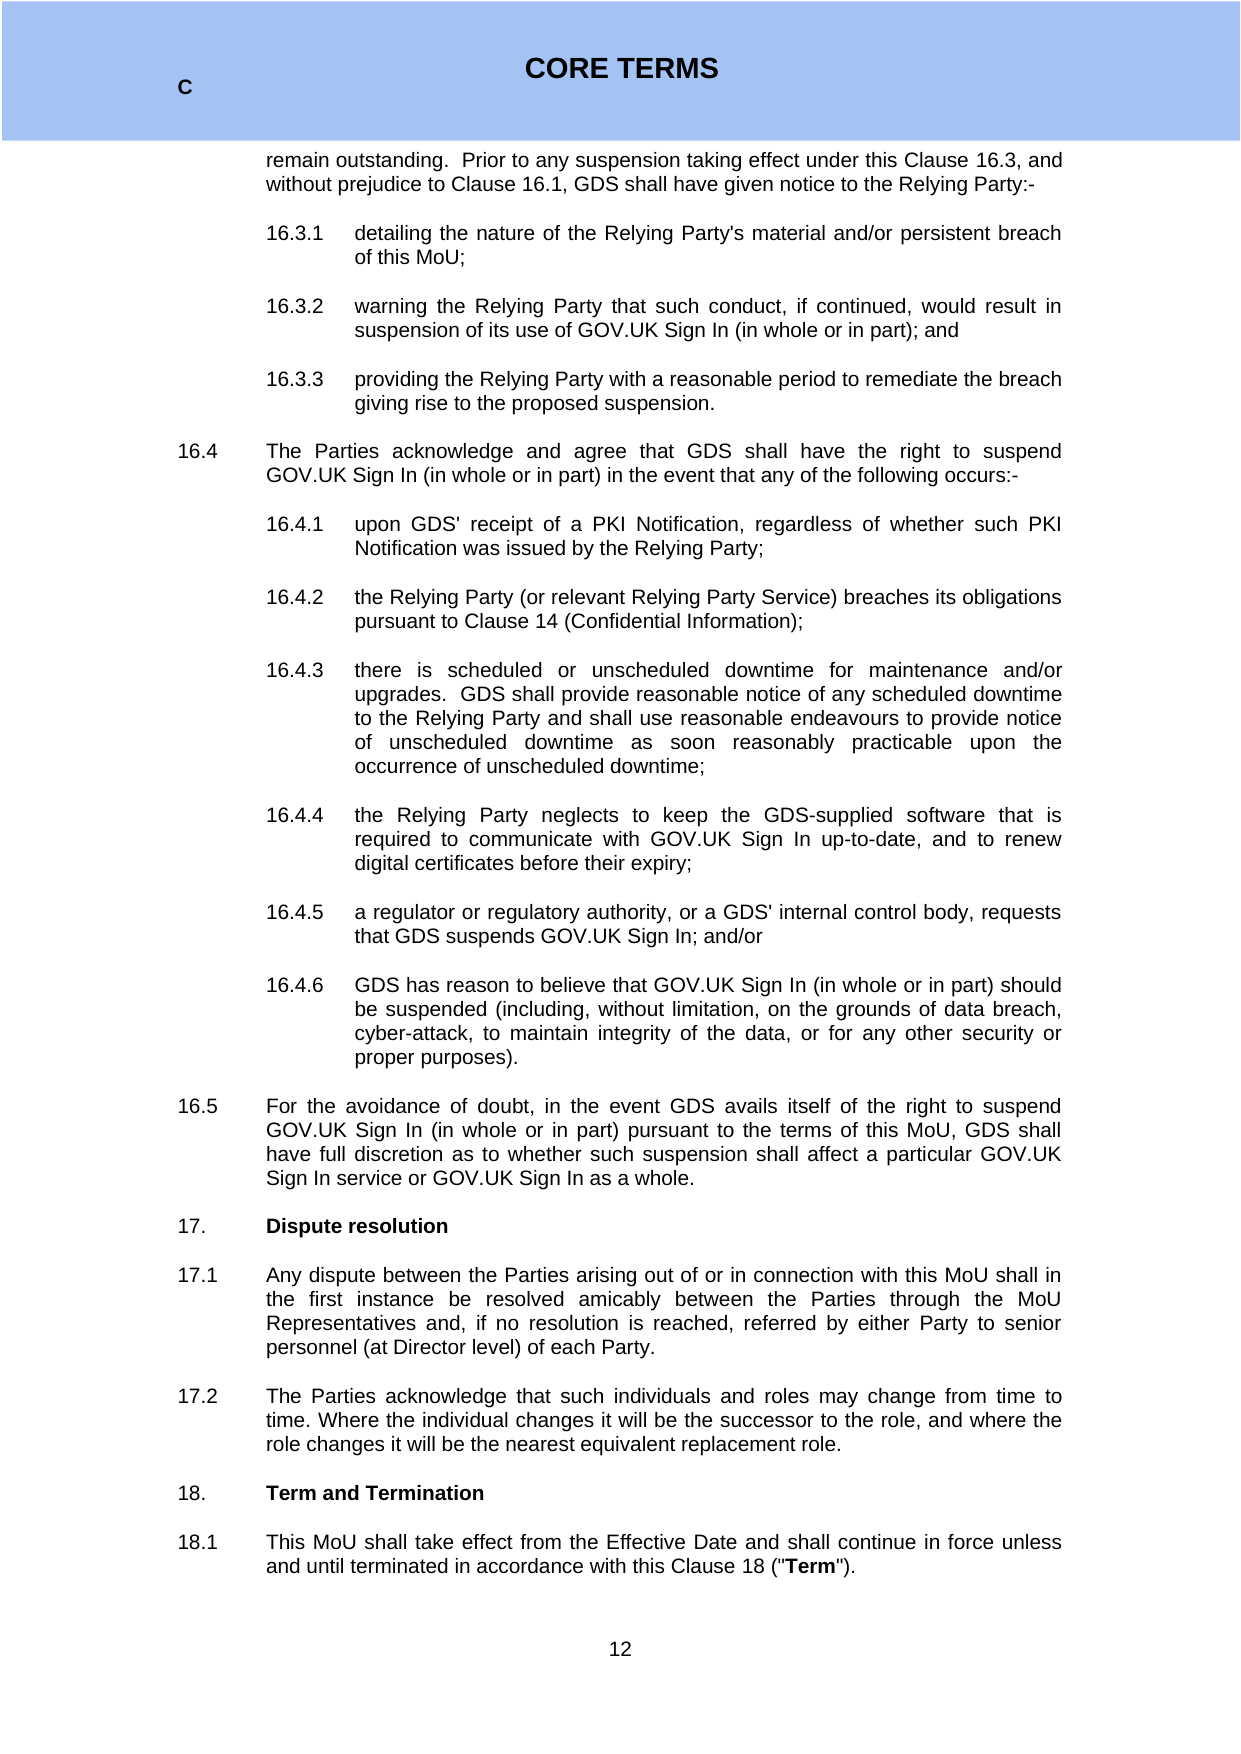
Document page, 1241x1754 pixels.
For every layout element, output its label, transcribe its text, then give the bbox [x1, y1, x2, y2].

list remain outstanding. Prior to any suspension taking effect under this Clause 16.3, and without prejudice to Clause 16.1, GDS shall have given notice to the Relying Party:- [177, 148, 1063, 196]
list the Relying Party neglects to keep the GDS-supplied software that is required to communicate with GOV.UK Sign In up-to-date, and to renew digital certificates before their expiry; [266, 803, 1063, 875]
list For the avoidance of doubt, in the event GDS avails itself of the right to suspend GOV.UK Sign In (in whole or in part) pursuant to the terms of this MoU, GDS shall have full discretion as to whether such suspension shall affect a particular GOV.UK Sign In service or GOV.UK Sign In as a whole. [177, 1093, 1063, 1189]
subtitle Dispute resolution [177, 1214, 1063, 1238]
list The Parties acknowledge that such individuals and roles may change from time to time. Where the individual changes it will be the successor to the role, and where the role changes it will be the nearest equivalent replacement role. [177, 1384, 1063, 1456]
list This MoU shall take effect from the Effective Date and shall continue in force unless and until terminated in accordance with this Clause 18 ("Term"). [177, 1530, 1063, 1578]
list there is scheduled or unscheduled downtime for maintenance and/or upgrades. GDS shall provide reasonable notice of any scheduled downtime to the Relying Party and shall use reasonable endeavours to provide notice of unscheduled downtime as soon reasonably practicable upon the occurrence of unscheduled downtime; [266, 658, 1063, 778]
list a regulator or regulatory authority, or a GDS' internal control body, requests that GDS suspends GOV.UK Sign In; and/or [266, 900, 1063, 948]
list providing the Relying Party with a reasonable period to remediate the breach giving rise to the proposed suspension. [266, 366, 1063, 414]
list the Relying Party (or relevant Relying Party Service) breaches its obligations pursuant to Clause 14 (Confidential Information); [266, 585, 1063, 633]
list warning the Relying Party that such conduct, if continued, would result in suspension of its use of GOV.UK Sign In (in whole or in part); and [266, 293, 1063, 341]
list The Parties acknowledge and agree that GDS shall have the right to suspend GOV.UK Sign In (in whole or in part) in the event that any of the following occurs:- [177, 439, 1063, 487]
list Any dispute between the Parties arising out of or in connection with this MoU shall in the first instance be resolved amicably between the Parties through the MoU Representatives and, if no resolution is reached, referred by either Party to senior personnel (at Director level) of each Party. [177, 1263, 1063, 1359]
list upon GDS' receipt of a PKI Notification, regardless of whether such PKI Notification was issued by the Relying Party; [266, 512, 1063, 560]
list detailing the nature of the Relying Party's material and/or persistent breach of this MoU; [266, 221, 1063, 268]
subtitle Term and Termination [177, 1481, 1063, 1505]
list GDS has reason to believe that GOV.UK Sign In (in whole or in part) should be suspended (including, without limitation, on the grounds of data breach, cyber-attack, to maintain integrity of the data, or for any other security or proper purposes). [266, 973, 1063, 1068]
